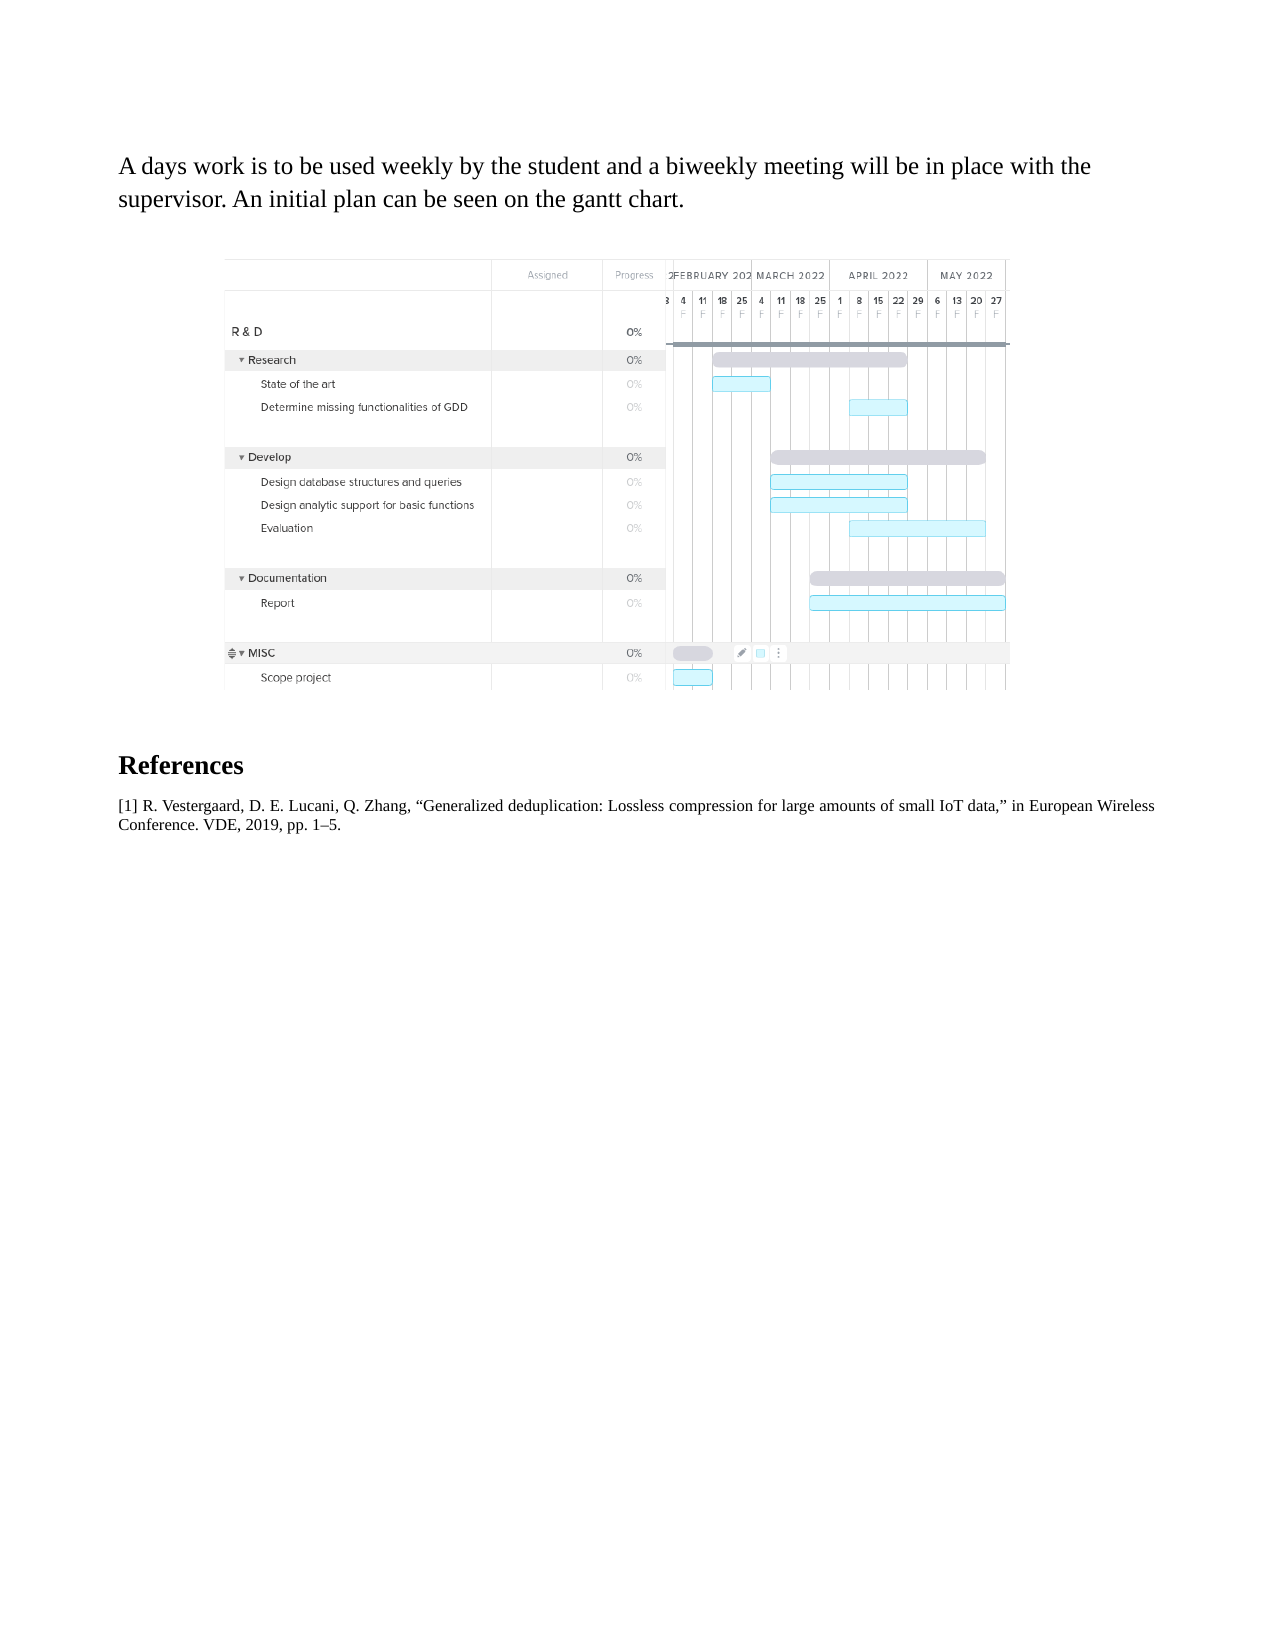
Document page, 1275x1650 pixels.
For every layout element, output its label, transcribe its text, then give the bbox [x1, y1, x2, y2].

text A days work is to be used weekly by the student and a biweekly meeting will be in place with the supervisor. An initial plan can be seen on the gantt chart. [118, 118, 1157, 213]
text [1] R. Vestergaard, D. E. Lucani, Q. Zhang, “Generalized deduplication: Lossless compression for large amounts of small IoT data,” in European Wireless Conference. VDE, 2019, pp. 1–5. [118, 796, 1157, 834]
picture [224, 254, 1010, 690]
text References [118, 749, 1157, 780]
